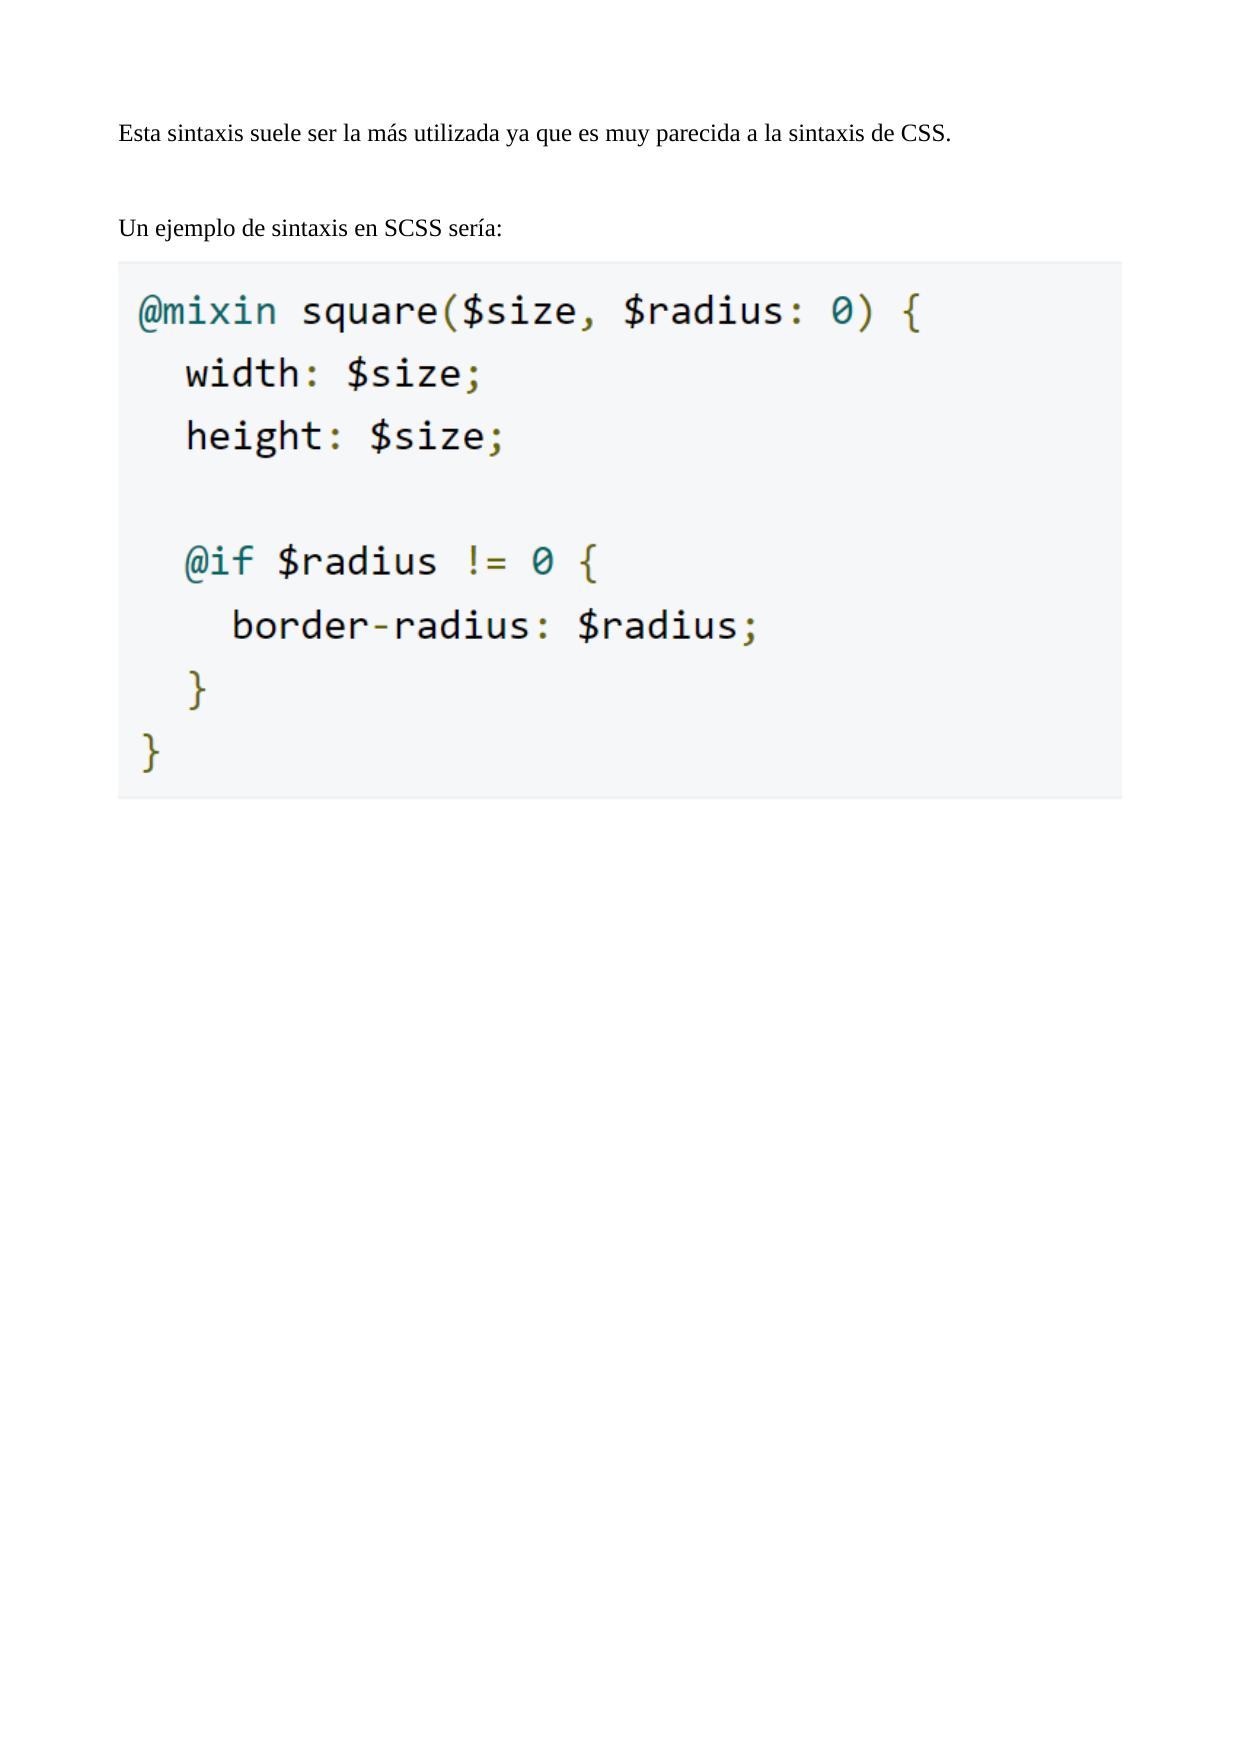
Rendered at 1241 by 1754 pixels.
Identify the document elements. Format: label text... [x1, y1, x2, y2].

picture [118, 261, 1123, 808]
text Un ejemplo de sintaxis en SCSS sería: [118, 213, 1122, 242]
text Esta sintaxis suele ser la más utilizada ya que es muy parecida a la sintaxis de CSS. [118, 118, 1122, 147]
